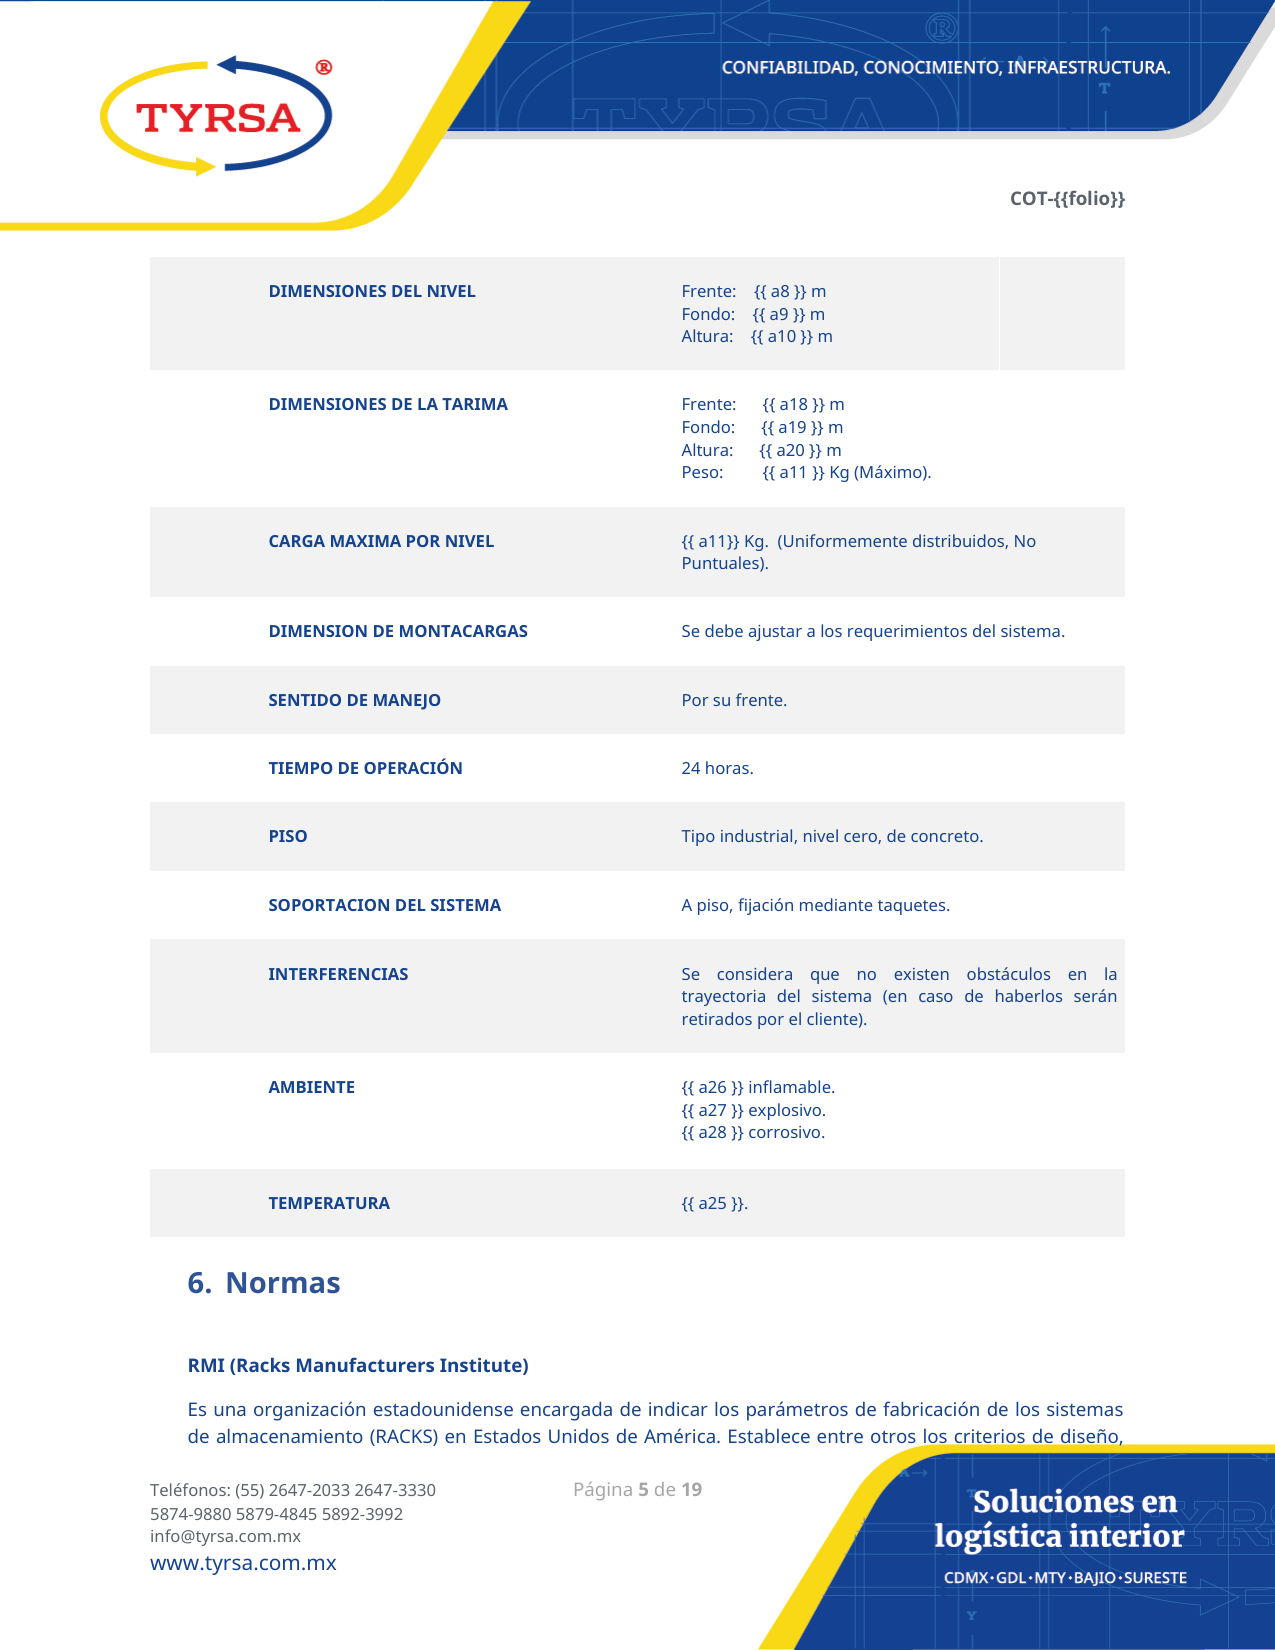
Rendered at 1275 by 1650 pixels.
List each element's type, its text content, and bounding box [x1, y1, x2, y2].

table_cell [1000, 257, 1125, 370]
table_cell 24 horas. [563, 734, 1125, 802]
table_cell Frente: {{ a18 }} m Fondo: {{ a19 }} m Altura: {{ a20 }} m Peso: {{ a11 }} Kg (Máximo). [563, 370, 999, 507]
table_cell Tipo industrial, nivel cero, de concreto. [563, 802, 1125, 871]
table_cell INTERFERENCIAS [150, 939, 563, 1053]
table_cell DIMENSIONES DEL NIVEL [150, 257, 563, 370]
table_cell [1000, 370, 1125, 507]
text Es una organización estadounidense encargada de indicar los parámetros de fabricación de los sistemas de almacenamiento (RACKS) en Estados Unidos de América. Establece entre otros los criterios de diseño, [187, 1396, 1125, 1449]
table_cell {{ a26 }} inflamable. {{ a27 }} explosivo. {{ a28 }} corrosivo. [563, 1053, 1125, 1169]
table_cell {{ a25 }}. [563, 1169, 1125, 1237]
table_cell DIMENSION DE MONTACARGAS [150, 598, 563, 666]
table_cell SOPORTACION DEL SISTEMA [150, 871, 563, 939]
table_cell A piso, fijación mediante taquetes. [563, 871, 1125, 939]
table_cell {{ a11}} Kg. (Uniformemente distribuidos, No Puntuales). [563, 507, 1125, 597]
text RMI (Racks Manufacturers Institute) [187, 1353, 1125, 1378]
table_cell DIMENSIONES DE LA TARIMA [150, 370, 563, 507]
table_cell Frente: {{ a8 }} m Fondo: {{ a9 }} m Altura: {{ a10 }} m [563, 257, 999, 370]
table_cell SENTIDO DE MANEJO [150, 666, 563, 734]
table_cell PISO [150, 802, 563, 871]
list Normas [187, 1262, 1125, 1350]
table_cell Por su frente. [563, 666, 1125, 734]
table_cell Se considera que no existen obstáculos en la trayectoria del sistema (en caso de haberlos serán retirados por el cliente). [563, 939, 1125, 1053]
table_cell TIEMPO DE OPERACIÓN [150, 734, 563, 802]
table_cell AMBIENTE [150, 1053, 563, 1169]
table_cell TEMPERATURA [150, 1169, 563, 1237]
table_cell Se debe ajustar a los requerimientos del sistema. [563, 598, 1125, 666]
table_cell CARGA MAXIMA POR NIVEL [150, 507, 563, 597]
